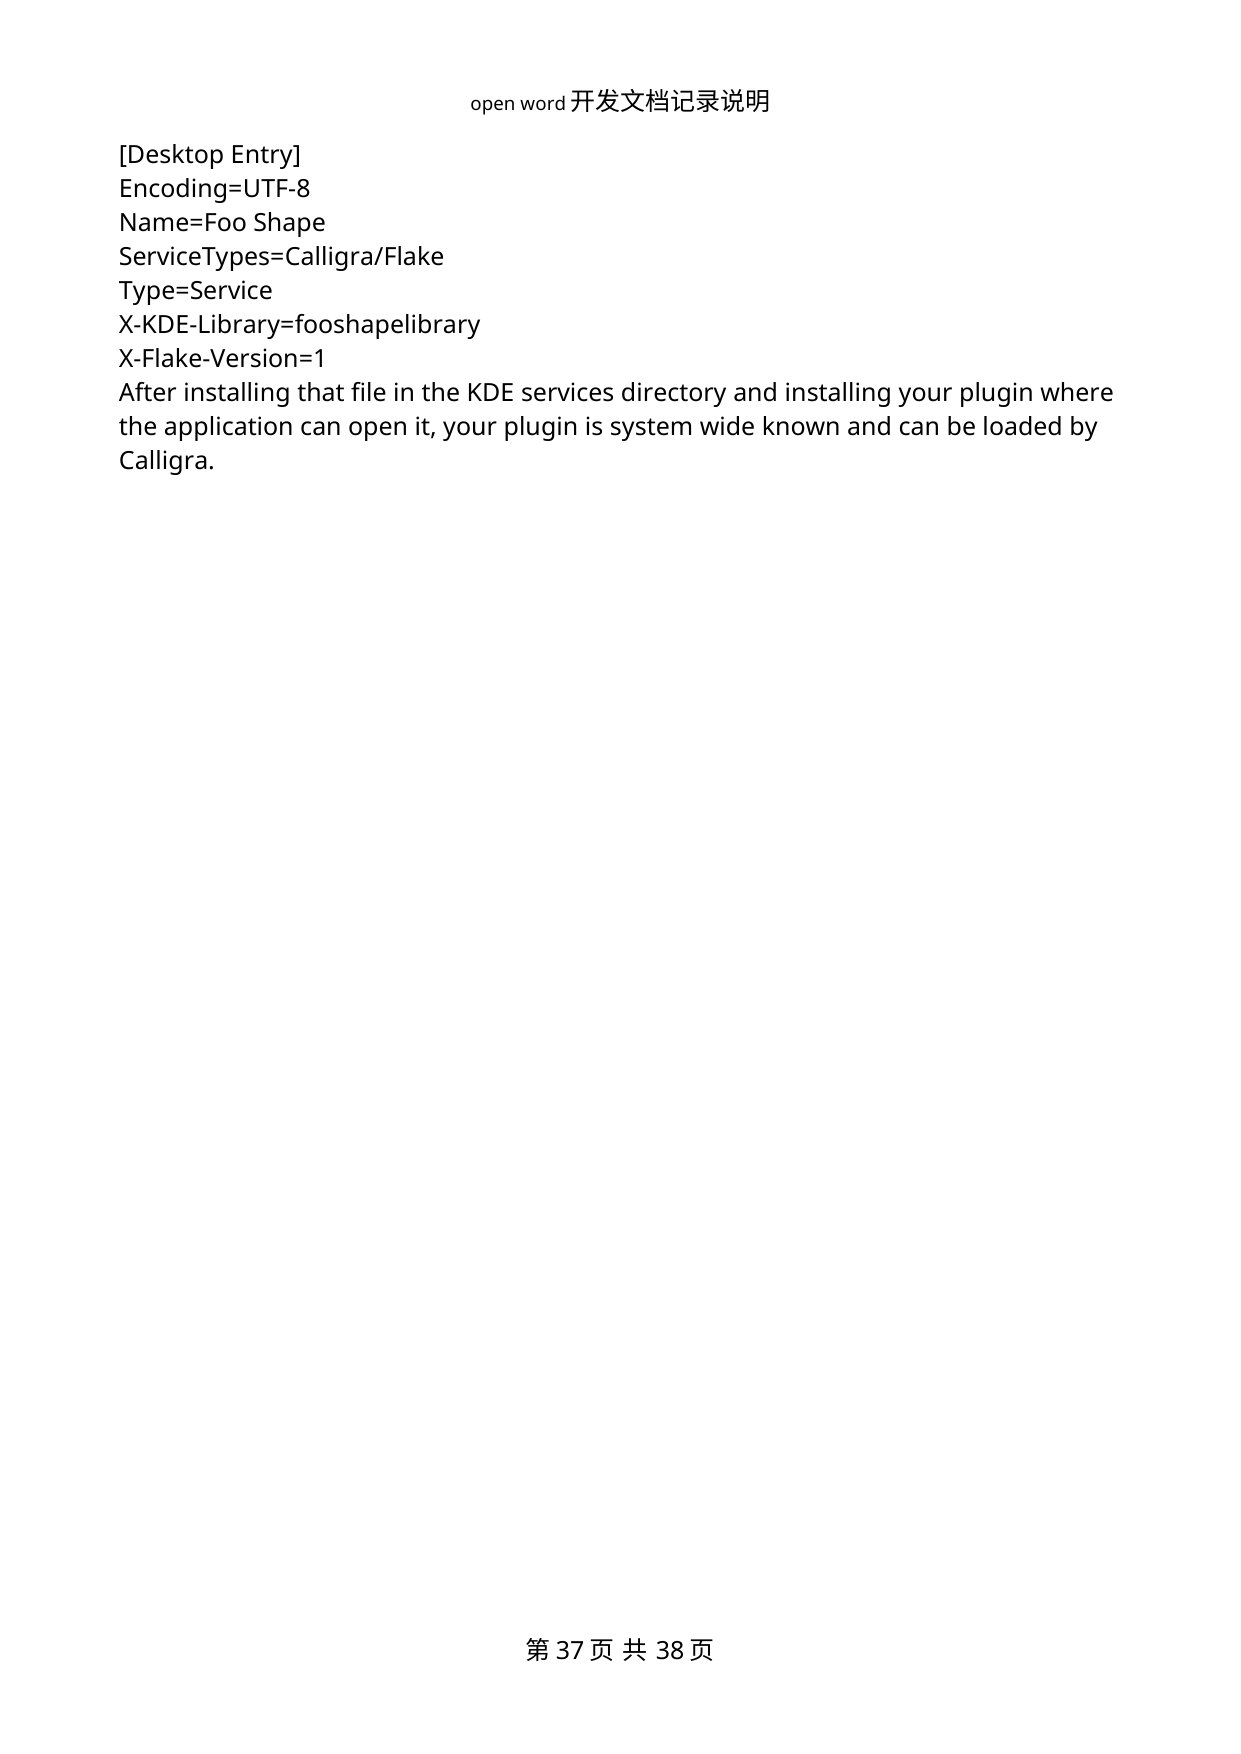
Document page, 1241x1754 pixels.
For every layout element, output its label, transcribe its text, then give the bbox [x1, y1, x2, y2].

text X-KDE-Library=fooshapelibrary [119, 307, 1121, 341]
text Type=Service [119, 273, 1121, 307]
text ServiceTypes=Calligra/Flake [119, 239, 1121, 273]
text After installing that file in the KDE services directory and installing your plugin where the application can open it, your plugin is system wide known and can be loaded by Calligra. [119, 375, 1121, 477]
text Encoding=UTF-8 [119, 171, 1121, 205]
text [Desktop Entry] [119, 137, 1121, 171]
text Name=Foo Shape [119, 205, 1121, 239]
text X-Flake-Version=1 [119, 341, 1121, 375]
